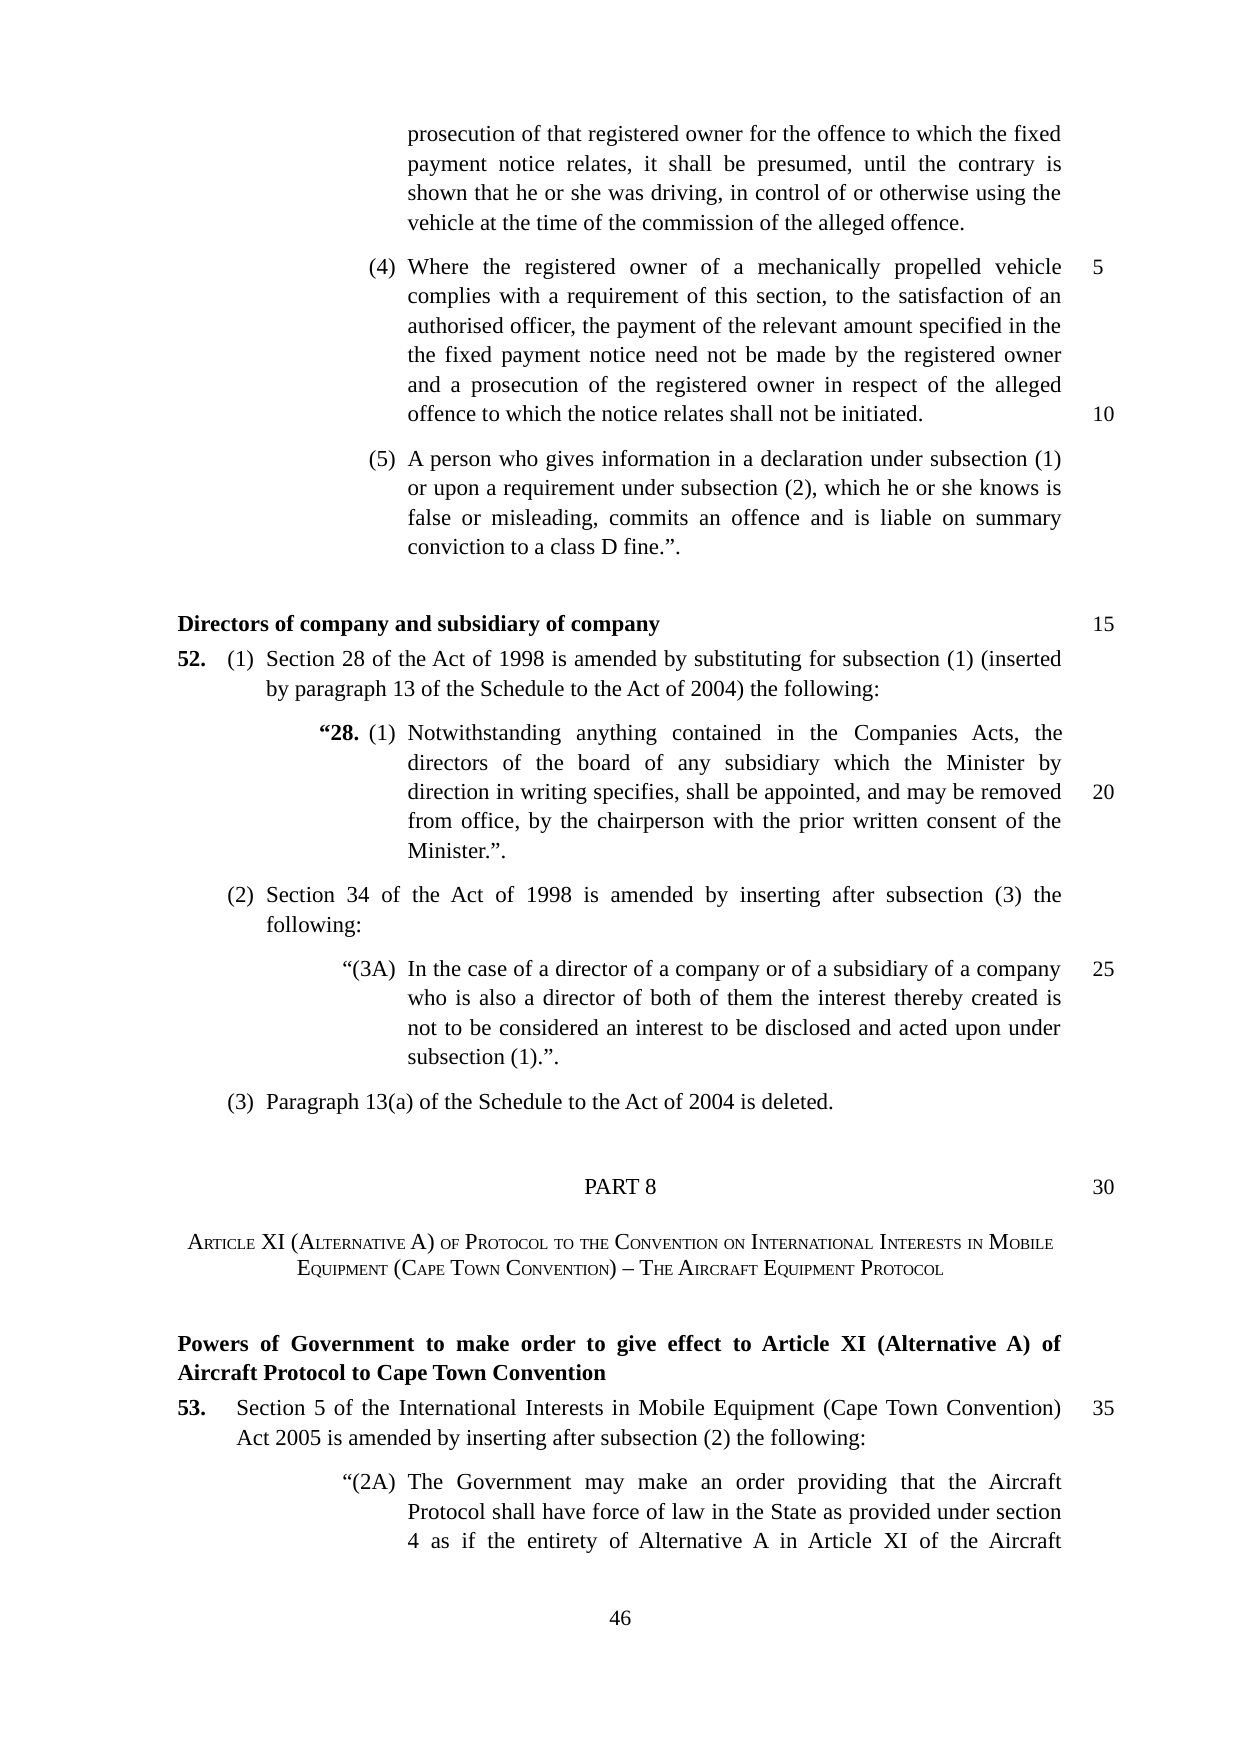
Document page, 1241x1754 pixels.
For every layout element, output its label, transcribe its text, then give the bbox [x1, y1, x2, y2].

text (4) Where the registered owner of a mechanically propelled vehicle complies with a requirement of this section, to the satisfaction of an authorised officer, the payment of the relevant amount specified in the the fixed payment notice need not be made by the registered owner and a prosecution of the registered owner in respect of the alleged offence to which the notice relates shall not be initiated. [319, 251, 1063, 428]
text 53. Section 5 of the International Interests in Mobile Equipment (Cape Town Convention) Act 2005 is amended by inserting after subsection (2) the following: [177, 1392, 1063, 1451]
text 52. (1) Section 28 of the Act of 1998 is amended by substituting for subsection (1) (inserted by paragraph 13 of the Schedule to the Act of 2004) the following: [177, 643, 1063, 702]
title Article XI (Alternative A) of Protocol to the Convention on International Interests in Mobile Equipment (Cape Town Convention) – The Aircraft Equipment Protocol [177, 1229, 1063, 1280]
text (3) Paragraph 13(a) of the Schedule to the Act of 2004 is deleted. [177, 1086, 1063, 1115]
text Powers of Government to make order to give effect to Article XI (Alternative A) of Aircraft Protocol to Cape Town Convention [177, 1327, 1063, 1386]
text Directors of company and subsidiary of company [177, 608, 1063, 637]
text “(2A) The Government may make an order providing that the Aircraft Protocol shall have force of law in the State as provided under section 4 as if the entirety of Alternative A in Article XI of the Aircraft [319, 1466, 1063, 1554]
text prosecution of that registered owner for the offence to which the fixed payment notice relates, it shall be presumed, until the contrary is shown that he or she was driving, in control of or otherwise using the vehicle at the time of the commission of the alleged offence. [319, 118, 1063, 236]
text PART 8 [177, 1174, 1063, 1199]
text (2) Section 34 of the Act of 1998 is amended by inserting after subsection (3) the following: [177, 879, 1063, 938]
text “28. (1) Notwithstanding anything contained in the Companies Acts, the directors of the board of any subsidiary which the Minister by direction in writing specifies, shall be appointed, and may be removed from office, by the chairperson with the prior written consent of the Minister.”. [319, 717, 1063, 864]
text “(3A) In the case of a director of a company or of a subsidiary of a company who is also a director of both of them the interest thereby created is not to be considered an interest to be disclosed and acted upon under subsection (1).”. [319, 953, 1063, 1071]
text (5) A person who gives information in a declaration under subsection (1) or upon a requirement under subsection (2), which he or she knows is false or misleading, commits an offence and is liable on summary conviction to a class D fine.”. [319, 442, 1063, 560]
